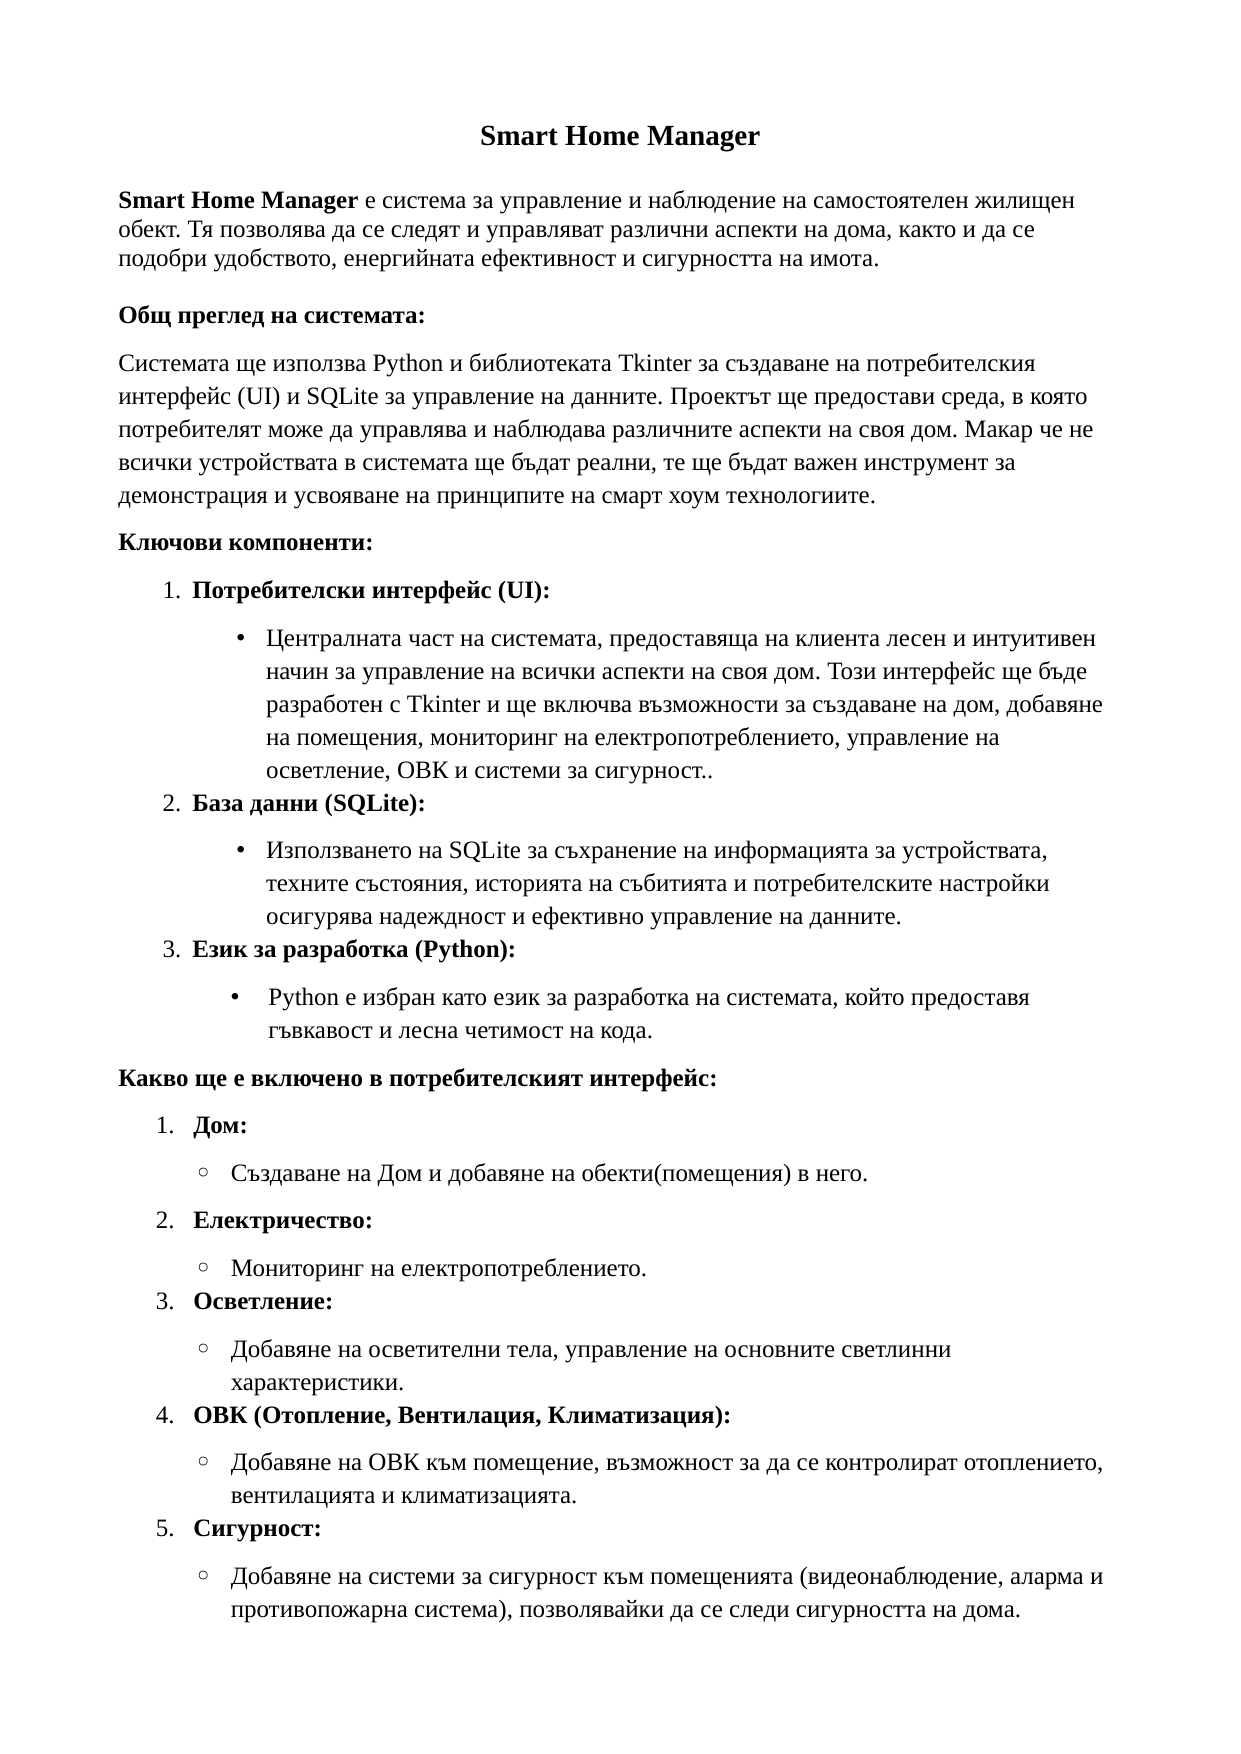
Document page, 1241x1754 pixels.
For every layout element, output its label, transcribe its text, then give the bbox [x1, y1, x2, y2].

text Системата ще използва Python и библиотеката Tkinter за създаване на потребителския интерфейс (UI) и SQLite за управление на данните. Проектът ще предостави среда, в която потребителят може да управлява и наблюдава различните аспекти на своя дом. Макар че не всички устройствата в системата ще бъдат реални, те ще бъдат важен инструмент за демонстрация и усвояване на принципите на смарт хоум технологиите. [118, 348, 1122, 509]
list ОВК (Отопление, Вентилация, Климатизация): [156, 1400, 1122, 1428]
text Ключови компоненти: [118, 527, 1122, 556]
list Използването на SQLite за съхранение на информацията за устройствата, техните състояния, историята на събитията и потребителските настройки осигурява надеждност и ефективно управление на данните. [236, 835, 1122, 930]
list Сигурност: [156, 1513, 1122, 1542]
list Осветление: [156, 1286, 1122, 1315]
list Добавяне на осветителни тела, управление на основните светлинни характеристики. [193, 1334, 1122, 1396]
text Общ преглед на системата: [118, 300, 1122, 329]
list Добавяне на системи за сигурност към помещенията (видеонаблюдение, аларма и противопожарна система), позволявайки да се следи сигурността на дома. [193, 1561, 1122, 1623]
list Дом: [156, 1110, 1122, 1139]
text Smart Home Manager [118, 118, 1122, 152]
text Какво ще е включено в потребителският интерфейс: [118, 1063, 1122, 1091]
list База данни (SQLite): [162, 788, 1122, 817]
list Език за разработка (Python): [162, 934, 1122, 963]
text Smart Home Manager е система за управление и наблюдение на самостоятелен жилищен обект. Тя позволява да се следят и управляват различни аспекти на дома, както и да се подобри удобството, енергийната ефективност и сигурността на имота. [118, 185, 1122, 271]
list Добавяне на ОВК към помещение, възможност за да се контролират отоплението, вентилацията и климатизацията. [193, 1447, 1122, 1509]
list Мониторинг на електропотреблението. [193, 1253, 1122, 1282]
list Централната част на системата, предоставяща на клиента лесен и интуитивен начин за управление на всички аспекти на своя дом. Този интерфейс ще бъде разработен с Tkinter и ще включва възможности за създаване на дом, добавяне на помещения, мониторинг на електропотреблението, управление на осветление, ОВК и системи за сигурност.. [236, 623, 1122, 783]
list Python е избран като език за разработка на системата, който предоставя гъвкавост и лесна четимост на кода. [231, 982, 1122, 1044]
list Електричество: [156, 1206, 1122, 1234]
list Създаване на Дом и добавяне на обекти(помещения) в него. [193, 1158, 1122, 1187]
list Потребителски интерфейс (UI): [162, 575, 1122, 604]
